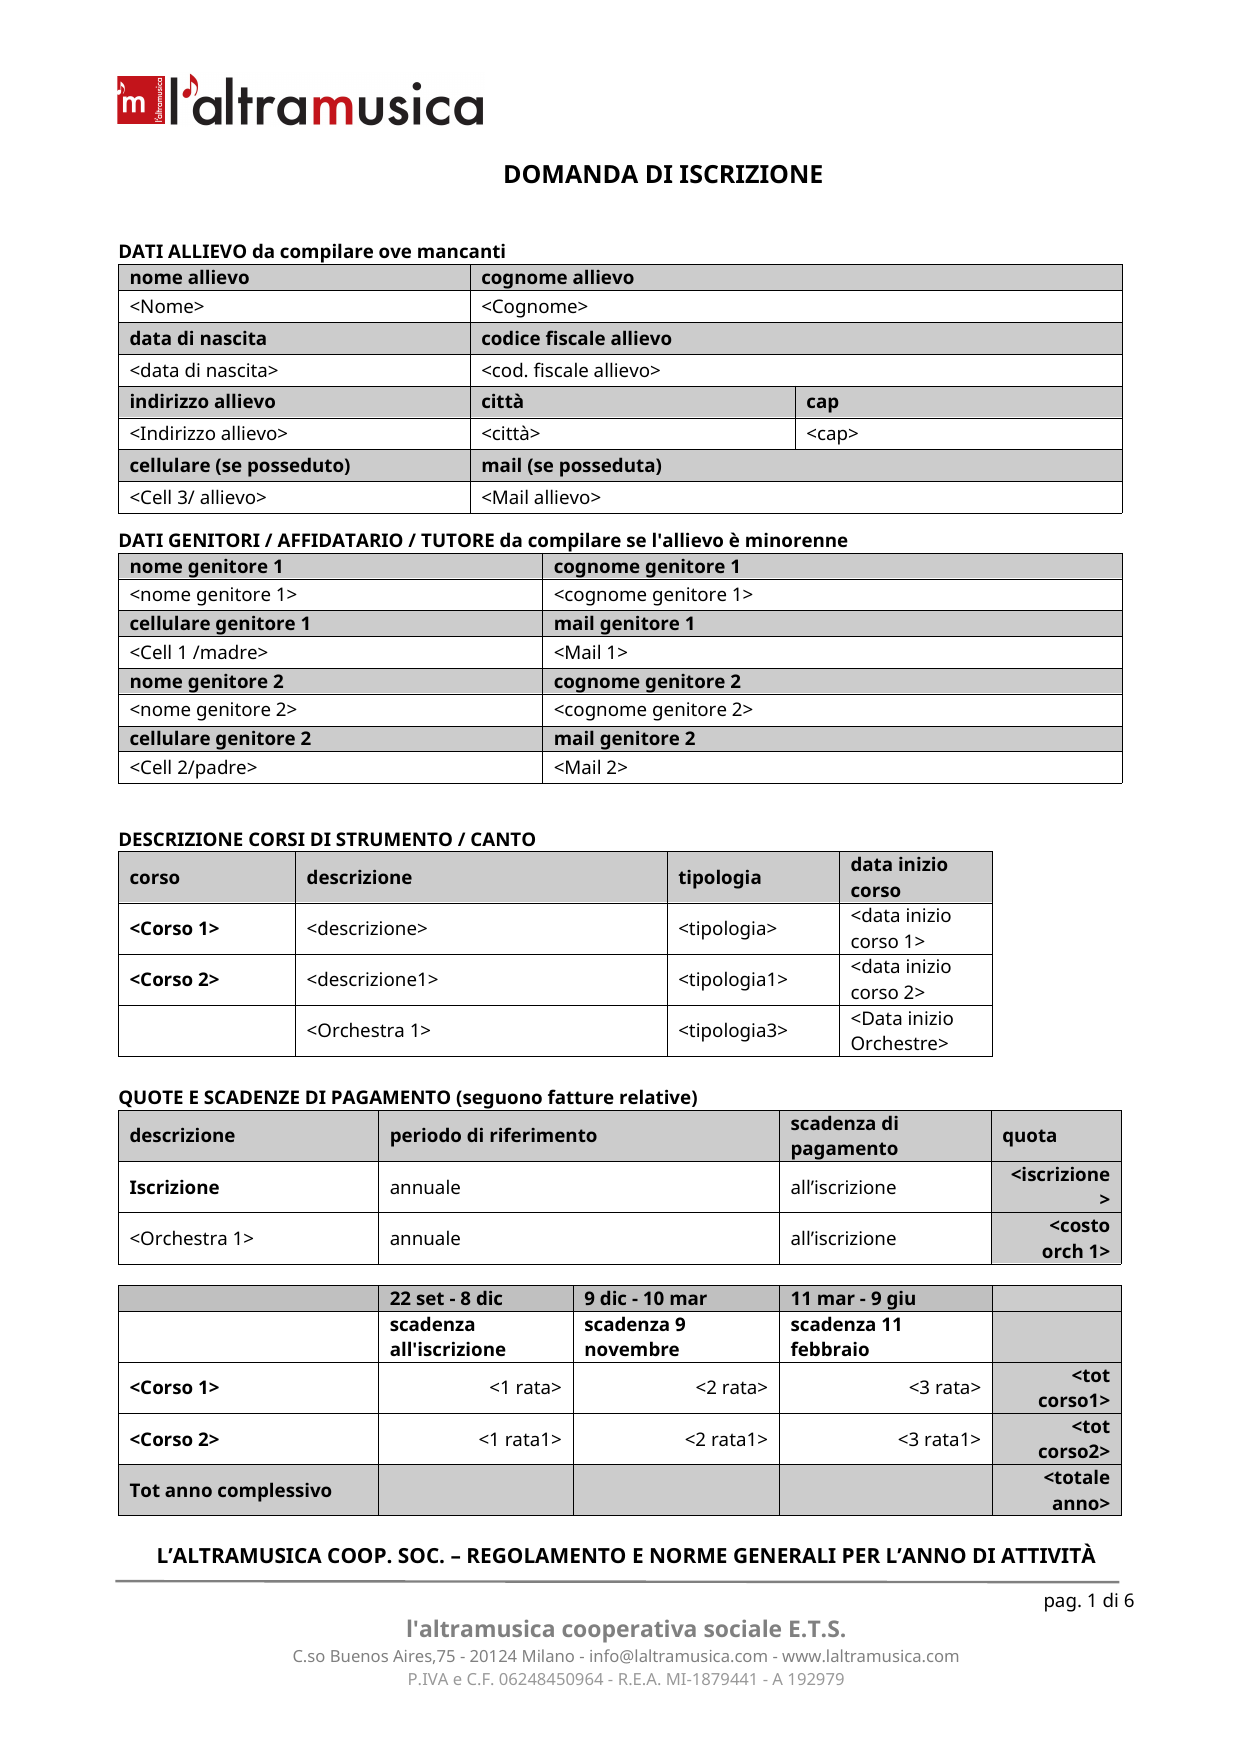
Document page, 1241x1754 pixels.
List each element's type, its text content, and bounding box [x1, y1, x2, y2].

table_cell <Mail 1> [543, 637, 1122, 668]
table_cell [379, 1465, 573, 1515]
table_cell città [471, 387, 795, 417]
table_cell <Orchestra 1> [296, 1006, 667, 1056]
table_cell all’iscrizione [780, 1213, 991, 1263]
table_cell <città> [471, 419, 795, 449]
table_cell all’iscrizione [780, 1162, 991, 1212]
table_cell <cap> [796, 419, 1122, 449]
table_header tipologia [668, 852, 839, 902]
table_cell <costo orch 1> [992, 1213, 1121, 1263]
table_cell [119, 1006, 295, 1056]
table_cell <tot corso1> [993, 1363, 1121, 1413]
table_cell <cognome genitore 1> [543, 580, 1122, 610]
table_cell scadenza 9 novembre [574, 1312, 779, 1362]
table_cell data di nascita [119, 323, 470, 354]
table_header descrizione [119, 1111, 378, 1161]
table_header 9 dic - 10 mar [574, 1286, 779, 1311]
table_cell mail (se posseduta) [471, 450, 1122, 481]
table_cell <tipologia> [668, 904, 839, 954]
table_cell scadenza all'iscrizione [379, 1312, 573, 1362]
table_cell codice fiscale allievo [471, 323, 1122, 354]
table_cell <Orchestra 1> [119, 1213, 378, 1263]
table_cell <Corso 2> [119, 955, 295, 1005]
table_header quota [992, 1111, 1121, 1161]
table_cell <tipologia1> [668, 955, 839, 1005]
text L’ALTRAMUSICA COOP. SOC. – REGOLAMENTO E NORME GENERALI PER L’ANNO DI ATTIVITÀ [118, 1541, 1134, 1569]
picture [167, 72, 486, 127]
table_cell <Indirizzo allievo> [119, 419, 470, 449]
table_cell <Mail 2> [543, 752, 1122, 783]
table_cell <1 rata1> [379, 1414, 573, 1464]
table_cell <3 rata> [780, 1363, 992, 1413]
table_cell nome genitore 2 [119, 669, 542, 693]
table_cell <2 rata> [574, 1363, 779, 1413]
table_cell <Cell 2/padre> [119, 752, 542, 783]
table_header 11 mar - 9 giu [780, 1286, 992, 1311]
table_cell <Cell 3/ allievo> [119, 482, 470, 513]
table_header scadenza di pagamento [780, 1111, 991, 1161]
table_cell cap [796, 387, 1122, 417]
table_cell annuale [379, 1162, 779, 1212]
table_cell <cognome genitore 2> [543, 695, 1122, 726]
table_cell Tot anno complessivo [119, 1465, 378, 1515]
table_cell mail genitore 2 [543, 727, 1122, 751]
table_cell mail genitore 1 [543, 611, 1122, 636]
table_cell <iscrizione> [992, 1162, 1121, 1212]
table_header cognome genitore 1 [543, 554, 1122, 578]
table_cell scadenza 11 febbraio [780, 1312, 992, 1362]
table_cell <1 rata> [379, 1363, 573, 1413]
table_header corso [119, 852, 295, 902]
table_cell <descrizione> [296, 904, 667, 954]
table_cell <totale anno> [993, 1465, 1121, 1515]
table_cell <cod. fiscale allievo> [471, 355, 1122, 386]
table_cell <Corso 1> [119, 904, 295, 954]
table_header 22 set - 8 dic [379, 1286, 573, 1311]
table_header nome allievo [119, 265, 470, 290]
table_cell Iscrizione [119, 1162, 378, 1212]
table_cell [780, 1465, 992, 1515]
table_cell <nome genitore 2> [119, 695, 542, 726]
table_cell <tipologia3> [668, 1006, 839, 1056]
table_cell <Corso 1> [119, 1363, 378, 1413]
table_header data inizio corso [840, 852, 992, 902]
table_header nome genitore 1 [119, 554, 542, 578]
table_cell <Cell 1 /madre> [119, 637, 542, 668]
table_cell <2 rata1> [574, 1414, 779, 1464]
text DATI GENITORI / AFFIDATARIO / TUTORE da compilare se l'allievo è minorenne [118, 527, 1134, 553]
table_header periodo di riferimento [379, 1111, 779, 1161]
table_cell annuale [379, 1213, 779, 1263]
table_cell [119, 1312, 378, 1362]
text DATI ALLIEVO da compilare ove mancanti [118, 239, 1134, 264]
table_cell <nome genitore 1> [119, 580, 542, 610]
text DESCRIZIONE CORSI DI STRUMENTO / CANTO [118, 826, 1134, 851]
table_header cognome allievo [471, 265, 1122, 290]
table_cell [993, 1312, 1121, 1362]
table_cell <Data inizio Orchestre> [840, 1006, 992, 1056]
table_cell cognome genitore 2 [543, 669, 1122, 693]
table_cell indirizzo allievo [119, 387, 470, 417]
table_cell <data inizio corso 2> [840, 955, 992, 1005]
table_cell <descrizione1> [296, 955, 667, 1005]
table_cell cellulare genitore 1 [119, 611, 542, 636]
table_cell <Nome> [119, 291, 470, 322]
text DOMANDA DI ISCRIZIONE [118, 156, 1134, 191]
table_cell <tot corso2> [993, 1414, 1121, 1464]
table_cell <Corso 2> [119, 1414, 378, 1464]
table_cell <data inizio corso 1> [840, 904, 992, 954]
picture [117, 76, 165, 124]
table_cell <data di nascita> [119, 355, 470, 386]
table_header [119, 1286, 378, 1311]
table_cell cellulare (se posseduto) [119, 450, 470, 481]
table_cell [574, 1465, 779, 1515]
table_cell cellulare genitore 2 [119, 727, 542, 751]
text QUOTE E SCADENZE DI PAGAMENTO (seguono fatture relative) [118, 1084, 1134, 1110]
table_cell <Mail allievo> [471, 482, 1122, 513]
table_cell <Cognome> [471, 291, 1122, 322]
table_cell <3 rata1> [780, 1414, 992, 1464]
table_header [993, 1286, 1121, 1311]
table_header descrizione [296, 852, 667, 902]
